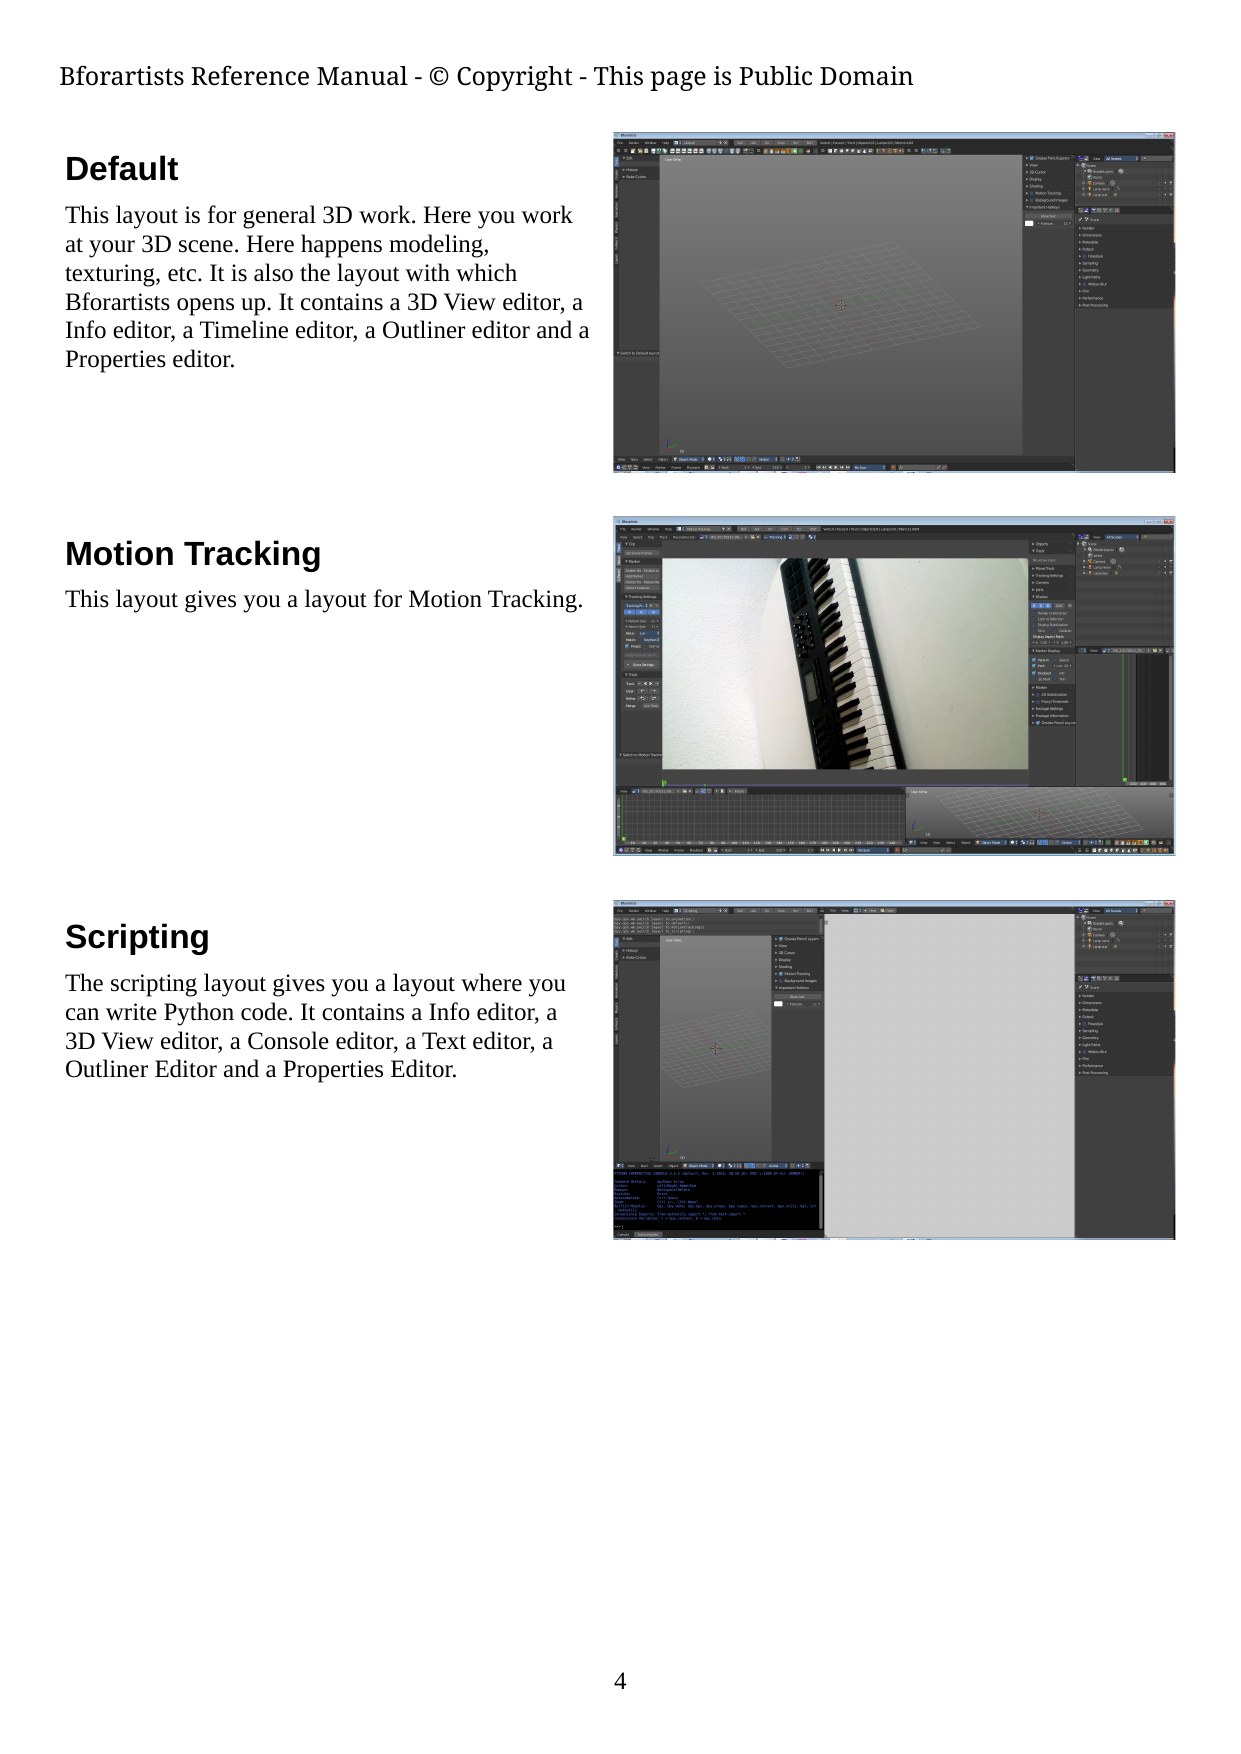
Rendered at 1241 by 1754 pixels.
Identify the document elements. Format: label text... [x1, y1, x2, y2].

table_cell Motion Tracking This layout gives you a layout for Motion Tracking. [59, 507, 596, 891]
table_header Default This layout is for general 3D work. Here you work at your 3D scene. Here happens modeling, texturing, etc. It is also the layout with which Bforartists opens up. It contains a 3D View editor, a Info editor, a Timeline editor, a Outliner editor and a Properties editor. [59, 123, 596, 507]
picture [613, 132, 1176, 473]
table_cell [596, 507, 1181, 891]
picture [613, 900, 1176, 1240]
table_cell [596, 891, 1181, 1274]
picture [613, 516, 1176, 856]
table_cell Scripting The scripting layout gives you a layout where you can write Python code. It contains a Info editor, a 3D View editor, a Console editor, a Text editor, a Outliner Editor and a Properties Editor. [59, 891, 596, 1274]
table_header [596, 123, 1181, 507]
